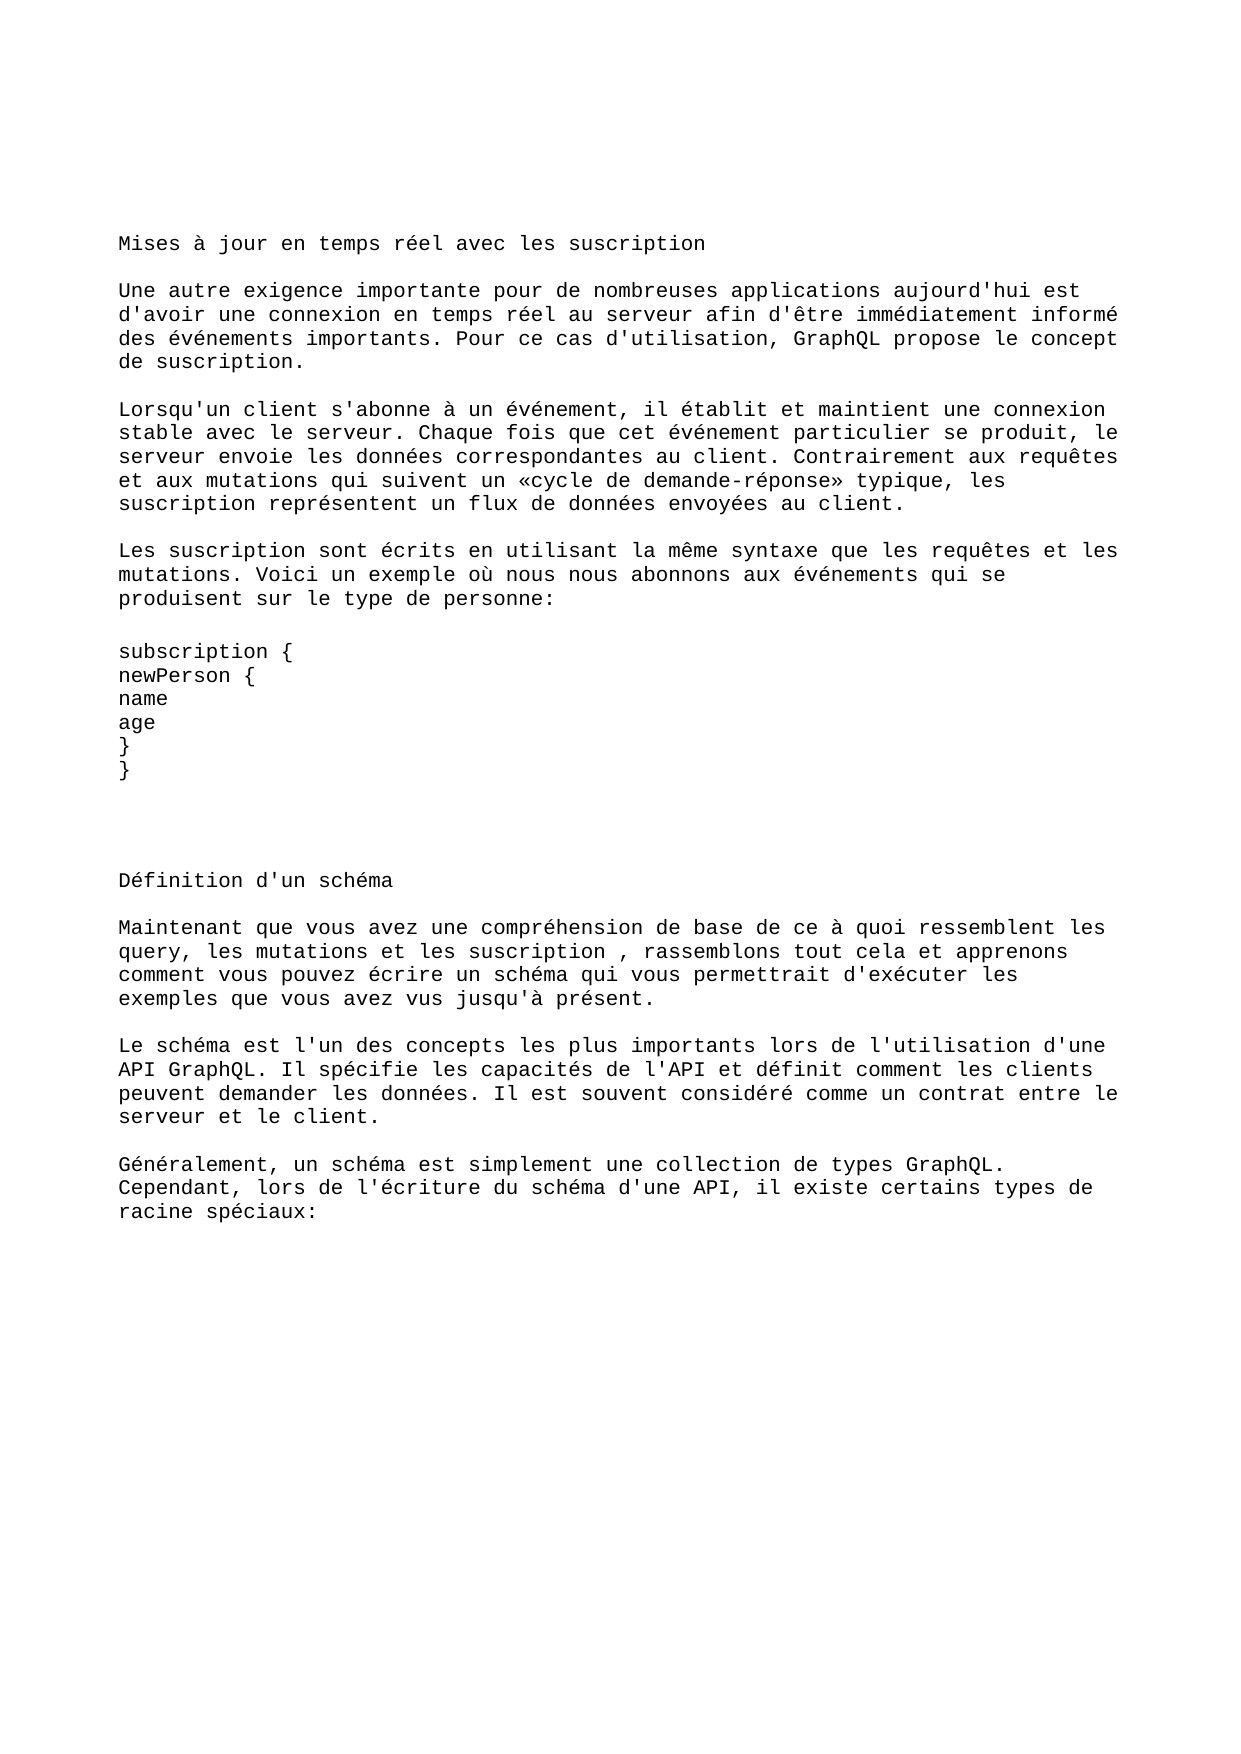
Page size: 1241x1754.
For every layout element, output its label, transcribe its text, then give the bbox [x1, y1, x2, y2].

text subscription { [118, 641, 1122, 664]
text name [118, 688, 1122, 712]
text Définition d'un schéma [118, 870, 1122, 893]
text } [118, 736, 1122, 759]
text } [118, 759, 1122, 783]
text Lorsqu'un client s'abonne à un événement, il établit et maintient une connexion stable avec le serveur. Chaque fois que cet événement particulier se produit, le serveur envoie les données correspondantes au client. Contrairement aux requêtes et aux mutations qui suivent un «cycle de demande-réponse» typique, les suscription représentent un flux de données envoyées au client. [118, 399, 1122, 517]
text Le schéma est l'un des concepts les plus importants lors de l'utilisation d'une API GraphQL. Il spécifie les capacités de l'API et définit comment les clients peuvent demander les données. Il est souvent considéré comme un contrat entre le serveur et le client. [118, 1035, 1122, 1130]
text newPerson { [118, 664, 1122, 688]
text Généralement, un schéma est simplement une collection de types GraphQL. Cependant, lors de l'écriture du schéma d'une API, il existe certains types de racine spéciaux: [118, 1153, 1122, 1224]
text Maintenant que vous avez une compréhension de base de ce à quoi ressemblent les query, les mutations et les suscription , rassemblons tout cela et apprenons comment vous pouvez écrire un schéma qui vous permettrait d'exécuter les exemples que vous avez vus jusqu'à présent. [118, 917, 1122, 1012]
text Une autre exigence importante pour de nombreuses applications aujourd'hui est d'avoir une connexion en temps réel au serveur afin d'être immédiatement informé des événements importants. Pour ce cas d'utilisation, GraphQL propose le concept de suscription. [118, 280, 1122, 375]
text age [118, 712, 1122, 736]
text Les suscription sont écrits en utilisant la même syntaxe que les requêtes et les mutations. Voici un exemple où nous nous abonnons aux événements qui se produisent sur le type de personne: [118, 541, 1122, 611]
text Mises à jour en temps réel avec les suscription [118, 233, 1122, 257]
